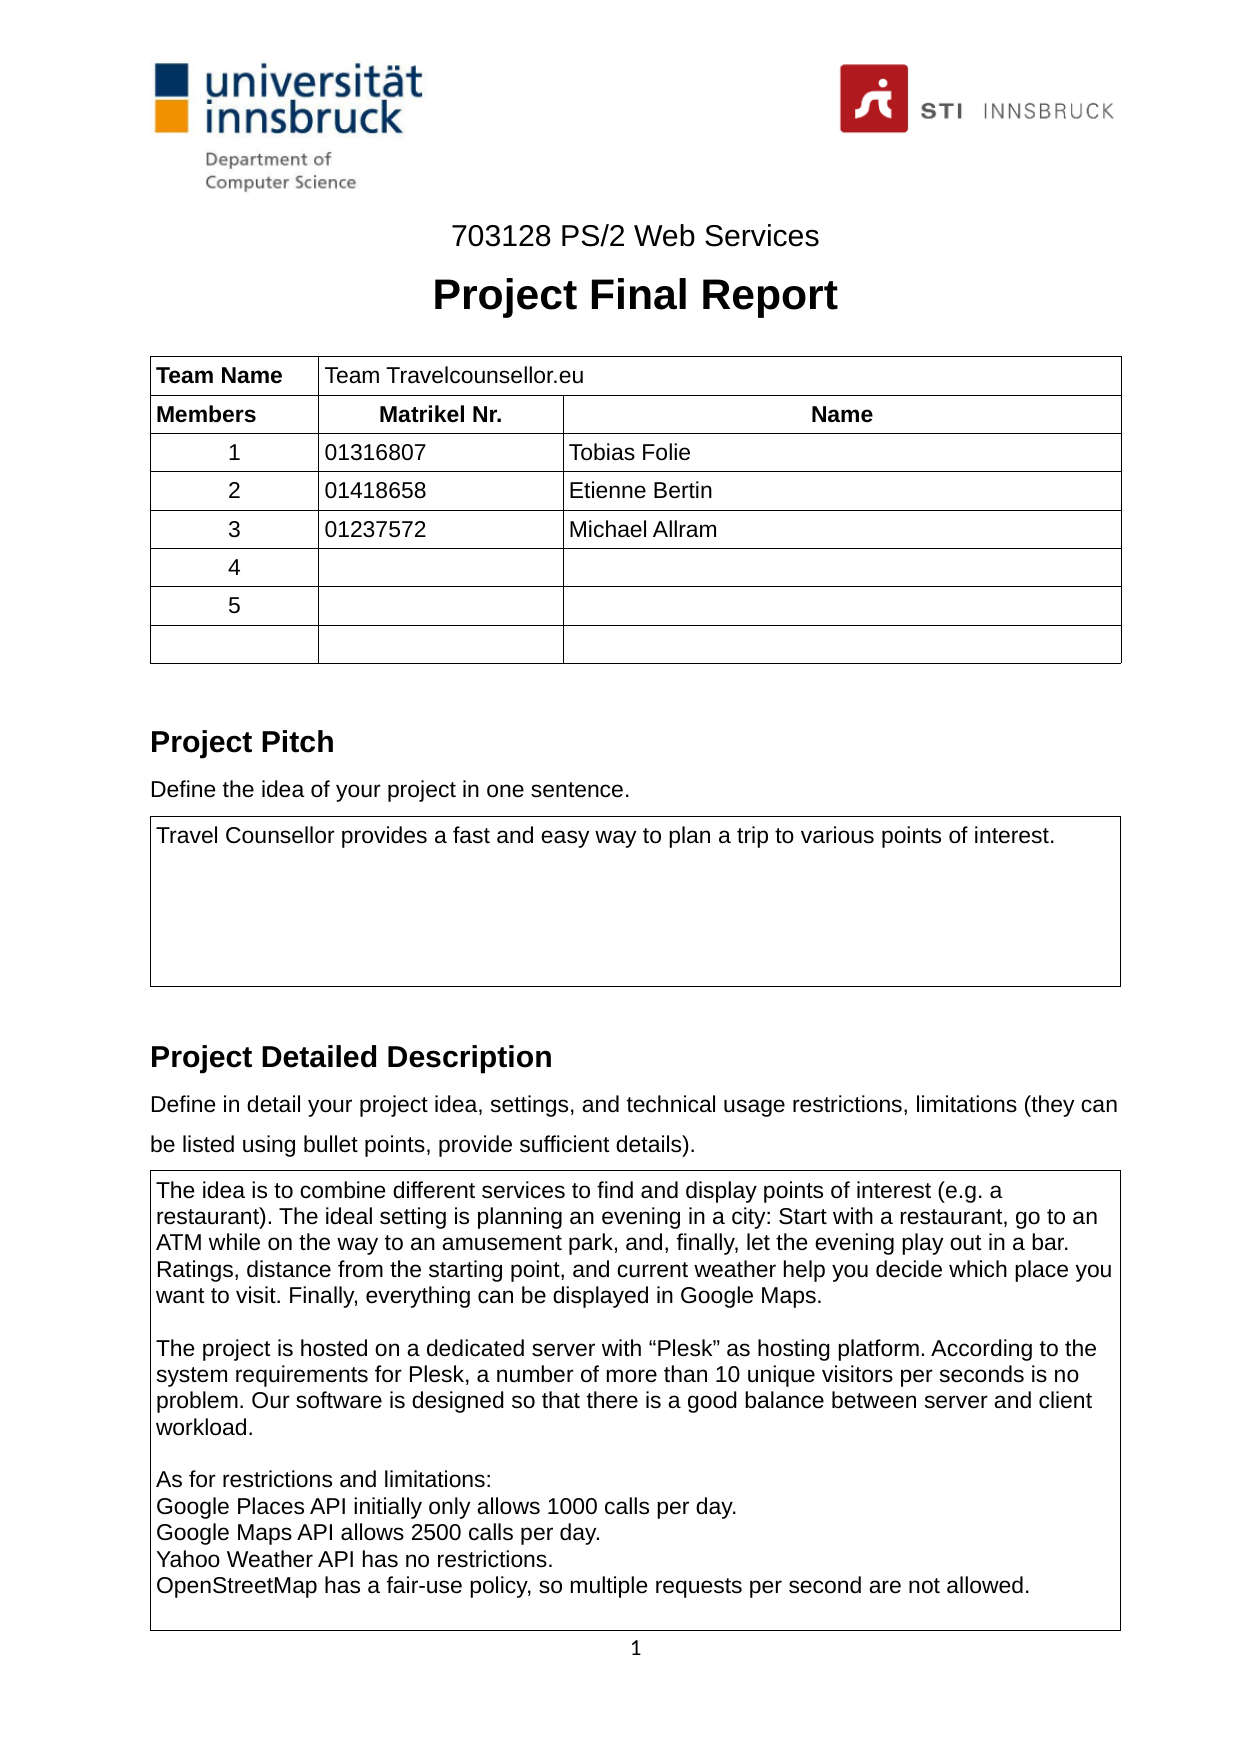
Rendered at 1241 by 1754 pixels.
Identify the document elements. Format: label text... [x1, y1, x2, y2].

table_cell 01237572 [319, 511, 563, 548]
table_cell 4 [151, 549, 318, 586]
table_cell 3 [151, 511, 318, 548]
table_cell Name [564, 396, 1121, 433]
table_cell 2 [151, 472, 318, 509]
table_cell [564, 626, 1121, 663]
table_cell 01316807 [319, 434, 563, 471]
table_cell 5 [151, 587, 318, 624]
table_header Travel Counsellor provides a fast and easy way to plan a trip to various points of interest. [151, 817, 1120, 986]
table_cell [151, 626, 318, 663]
subtitle Project Detailed Description [150, 1039, 1121, 1074]
table_cell Etienne Bertin [564, 472, 1121, 509]
subtitle 703128 PS/2 Web Services [150, 217, 1121, 252]
subtitle Project Pitch [150, 724, 1121, 759]
table_cell Tobias Folie [564, 434, 1121, 471]
table_cell [564, 549, 1121, 586]
table_cell 01418658 [319, 472, 563, 509]
table_cell 1 [151, 434, 318, 471]
table_header Team Travelcounsellor.eu [319, 357, 1121, 394]
table_cell Matrikel Nr. [319, 396, 563, 433]
table_header The idea is to combine different services to find and display points of interest (e.g. a restaurant). The ideal setting is planning an evening in a city: Start with a restaurant, go to an ATM while on the way to an amusement park, and, finally, let the evening play out in a bar. Ratings, distance from the starting point, and current weather help you decide which place you want to visit. Finally, everything can be displayed in Google Maps. The project is hosted on a dedicated server with “Plesk” as hosting platform. According to the system requirements for Plesk, a number of more than 10 unique visitors per seconds is no problem. Our software is designed so that there is a good balance between server and client workload. As for restrictions and limitations: Google Places API initially only allows 1000 calls per day. Google Maps API allows 2500 calls per day. Yahoo Weather API has no restrictions. OpenStreetMap has a fair-use policy, so multiple requests per second are not allowed. [151, 1171, 1120, 1630]
subtitle Define the idea of your project in one sentence. [150, 776, 1121, 802]
table_cell [319, 587, 563, 624]
table_cell [564, 587, 1121, 624]
table_cell Michael Allram [564, 511, 1121, 548]
table_cell [319, 626, 563, 663]
text Define in detail your project idea, settings, and technical usage restrictions, limitations (they can be listed using bullet points, provide sufficient details). [150, 1091, 1121, 1157]
table_cell [319, 549, 563, 586]
table_header Team Name [151, 357, 318, 394]
subtitle Project Final Report [150, 270, 1121, 319]
table_cell Members [151, 396, 318, 433]
